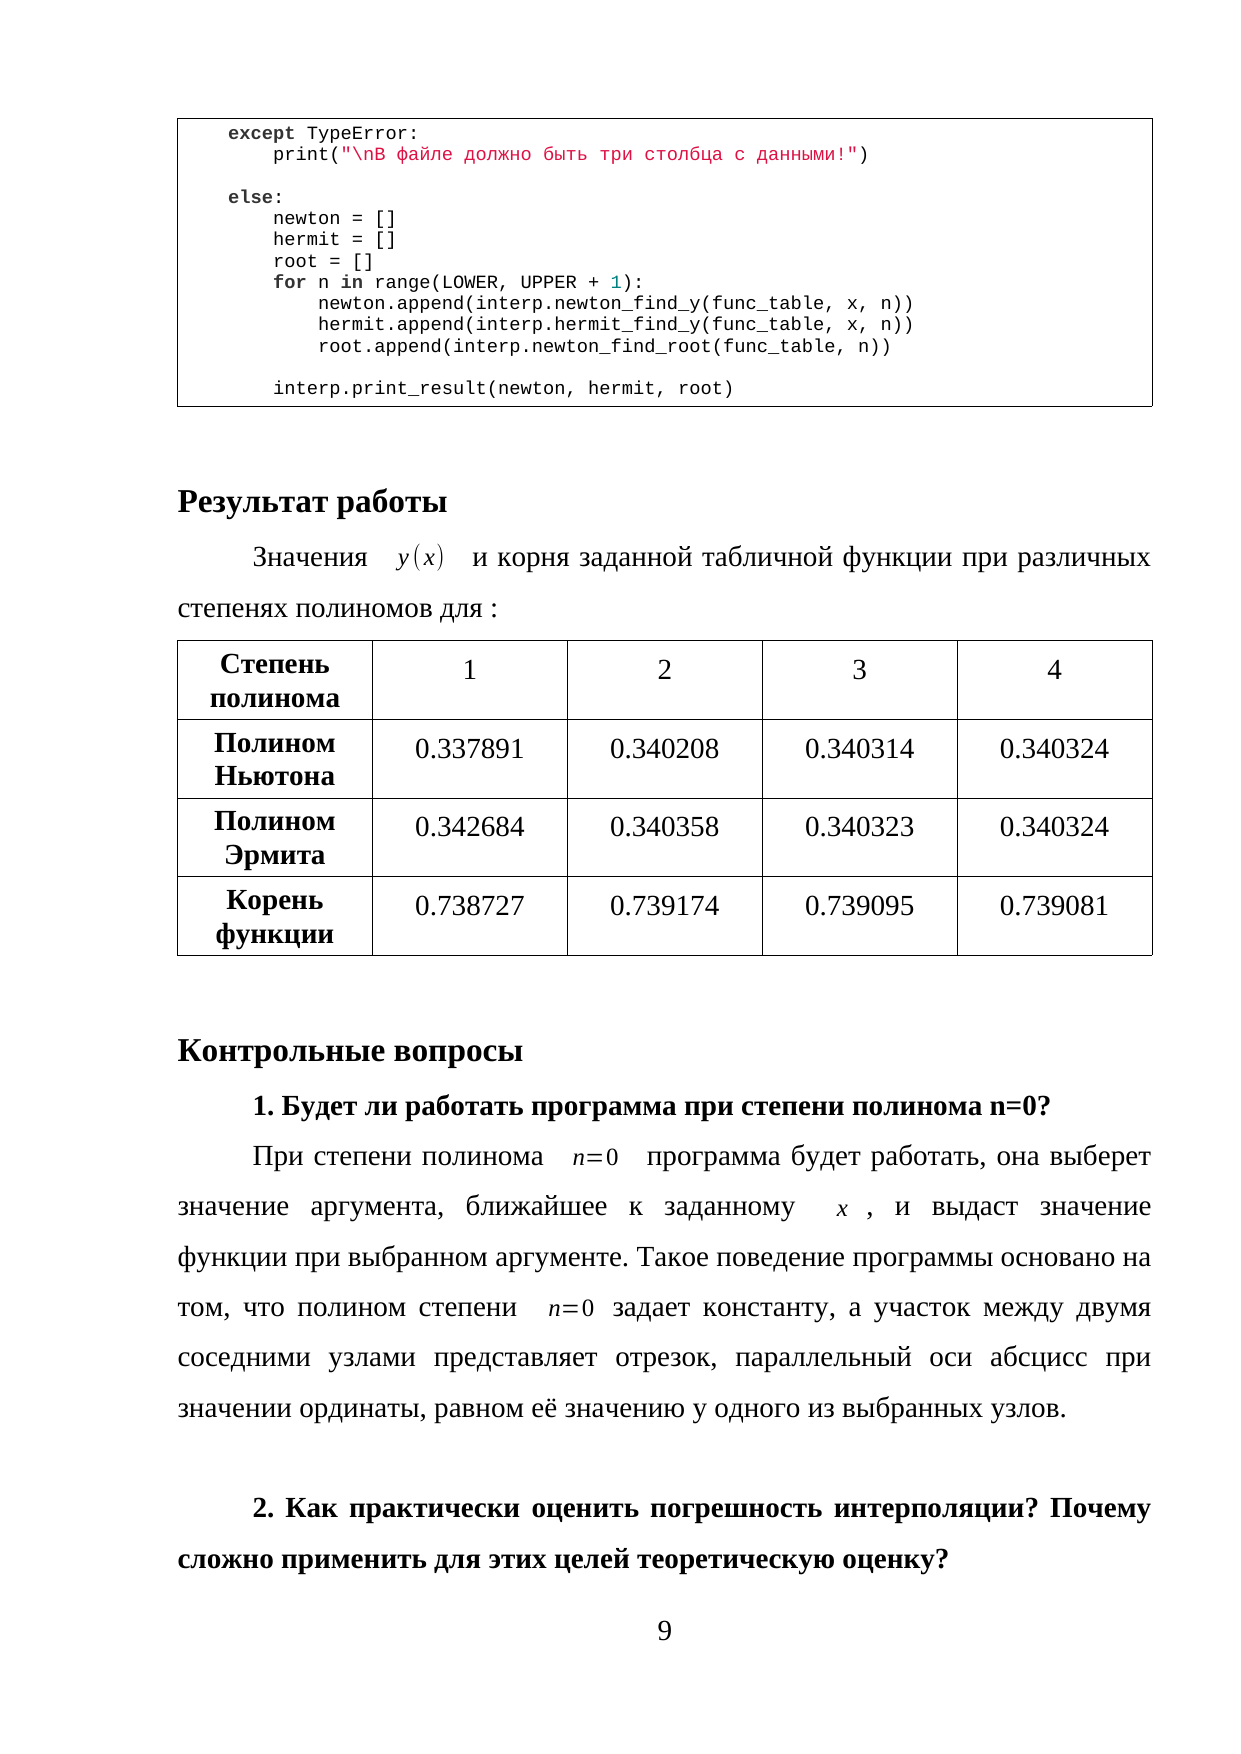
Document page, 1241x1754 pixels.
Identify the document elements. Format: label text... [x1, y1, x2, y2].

table_header Степень полинома [178, 641, 372, 719]
table_cell 0.340323 [763, 799, 957, 876]
table_cell 0.340324 [958, 720, 1152, 798]
table_cell 0.739095 [763, 877, 957, 955]
table_cell 0.340208 [568, 720, 762, 798]
table_header 3 [763, 641, 957, 719]
subtitle Контрольные вопросы [177, 1030, 1152, 1069]
table_cell Полином Эрмита [178, 799, 372, 876]
table_header 4 [958, 641, 1152, 719]
table_cell except TypeError: print("\nВ файле должно быть три столбца с данными!") else: newton = [] hermit = [] root = [] for n in range(LOWER, UPPER + 1): newton.append(interp.newton_find_y(func_table, x, n)) hermit.append(interp.hermit_find_y(func_table, x, n)) root.append(interp.newton_find_root(func_table, n)) interp.print_result(newton, hermit, root) [178, 119, 1152, 406]
table_cell 0.340324 [958, 799, 1152, 876]
table_header 1 [373, 641, 567, 719]
table_header 2 [568, 641, 762, 719]
table_cell 0.739174 [568, 877, 762, 955]
table_cell 0.739081 [958, 877, 1152, 955]
table_cell 0.337891 [373, 720, 567, 798]
table_cell Корень функции [178, 877, 372, 955]
table_cell 0.738727 [373, 877, 567, 955]
table_cell 0.340358 [568, 799, 762, 876]
table_cell 0.342684 [373, 799, 567, 876]
text При степени полинома программа будет работать, она выберет значение аргумента, ближайшее к заданному , и выдаст значение функции при выбранном аргументе. Такое поведение программы основано на том, что полином степени задает константу, а участок между двумя соседними узлами представляет отрезок, параллельный оси абсцисс при значении ординаты, равном её значению у одного из выбранных узлов. [177, 1138, 1152, 1423]
subtitle Результат работы [177, 481, 1152, 520]
text 2. Как практически оценить погрешность интерполяции? Почему сложно применить для этих целей теоретическую оценку? [177, 1490, 1152, 1574]
table_cell Полином Ньютона [178, 720, 372, 798]
text Значения и корня заданной табличной функции при различных степенях полиномов для : [177, 539, 1152, 624]
text 1. Будет ли работать программа при степени полинома n=0? [177, 1088, 1152, 1121]
table_cell 0.340314 [763, 720, 957, 798]
